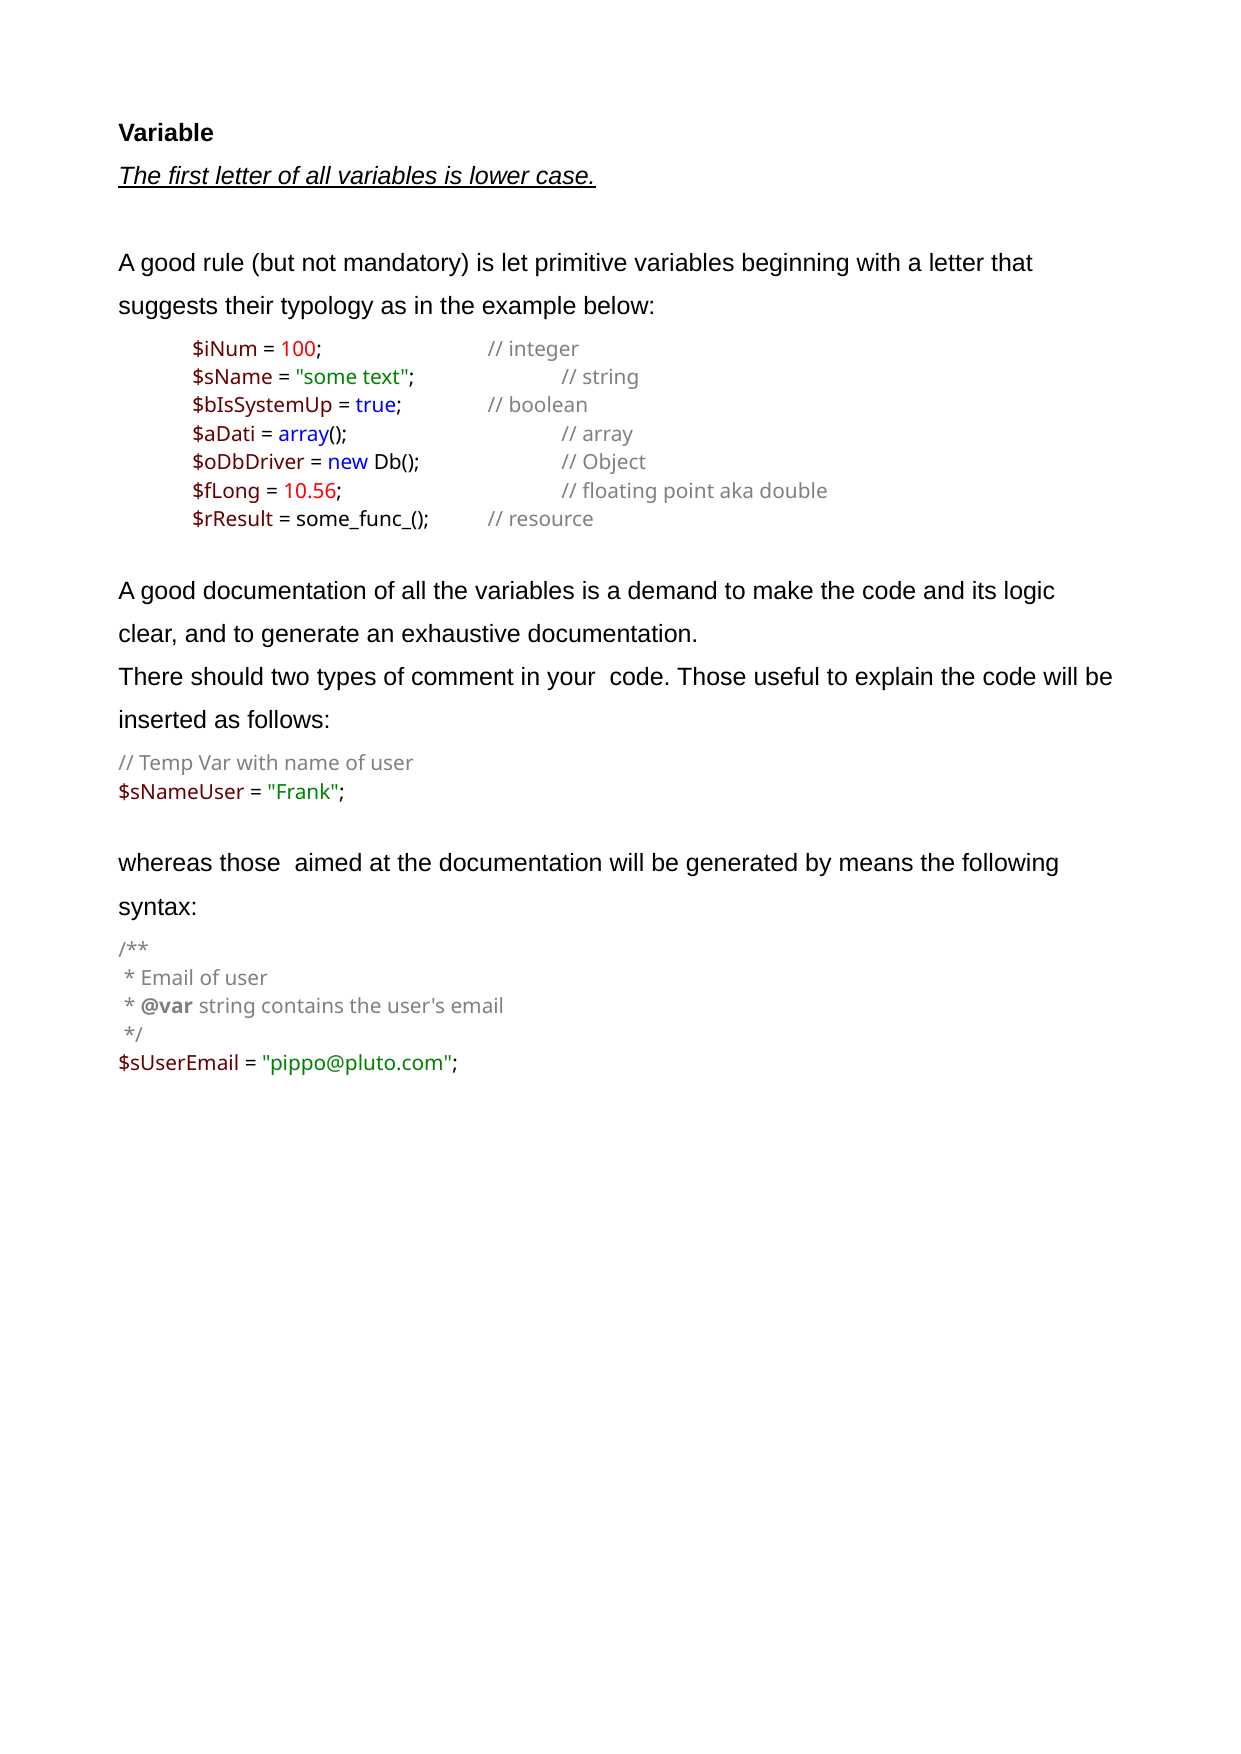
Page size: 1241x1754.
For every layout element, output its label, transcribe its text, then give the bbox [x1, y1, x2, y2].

text $sNameUser = "Frank"; [118, 777, 1122, 805]
text $fLong = 10.56; // floating point aka double [192, 476, 1122, 504]
text $sUserEmail = "pippo@pluto.com"; [118, 1048, 1122, 1077]
text A good documentation of all the variables is a demand to make the code and its logic clear, and to generate an exhaustive documentation. [118, 576, 1122, 648]
text $sName = "some text"; // string [192, 362, 1122, 391]
text whereas those aimed at the documentation will be generated by means the following syntax: [118, 848, 1122, 920]
text $oDbDriver = new Db(); // Object [192, 447, 1122, 476]
text The first letter of all variables is lower case. [118, 161, 1122, 190]
text Variable [118, 118, 1122, 147]
text $aDati = array(); // array [192, 419, 1122, 447]
text There should two types of comment in your code. Those useful to explain the code will be inserted as follows: [118, 662, 1122, 734]
text * @var string contains the user's email [118, 992, 1122, 1020]
text * Email of user [118, 963, 1122, 992]
text // Temp Var with name of user [118, 748, 1122, 777]
text $rResult = some_func_(); // resource [192, 504, 1122, 533]
text */ [118, 1020, 1122, 1048]
text $bIsSystemUp = true; // boolean [192, 391, 1122, 419]
text A good rule (but not mandatory) is let primitive variables beginning with a letter that suggests their typology as in the example below: [118, 247, 1122, 319]
text $iNum = 100; // integer [192, 334, 1122, 362]
text /** [118, 935, 1122, 963]
